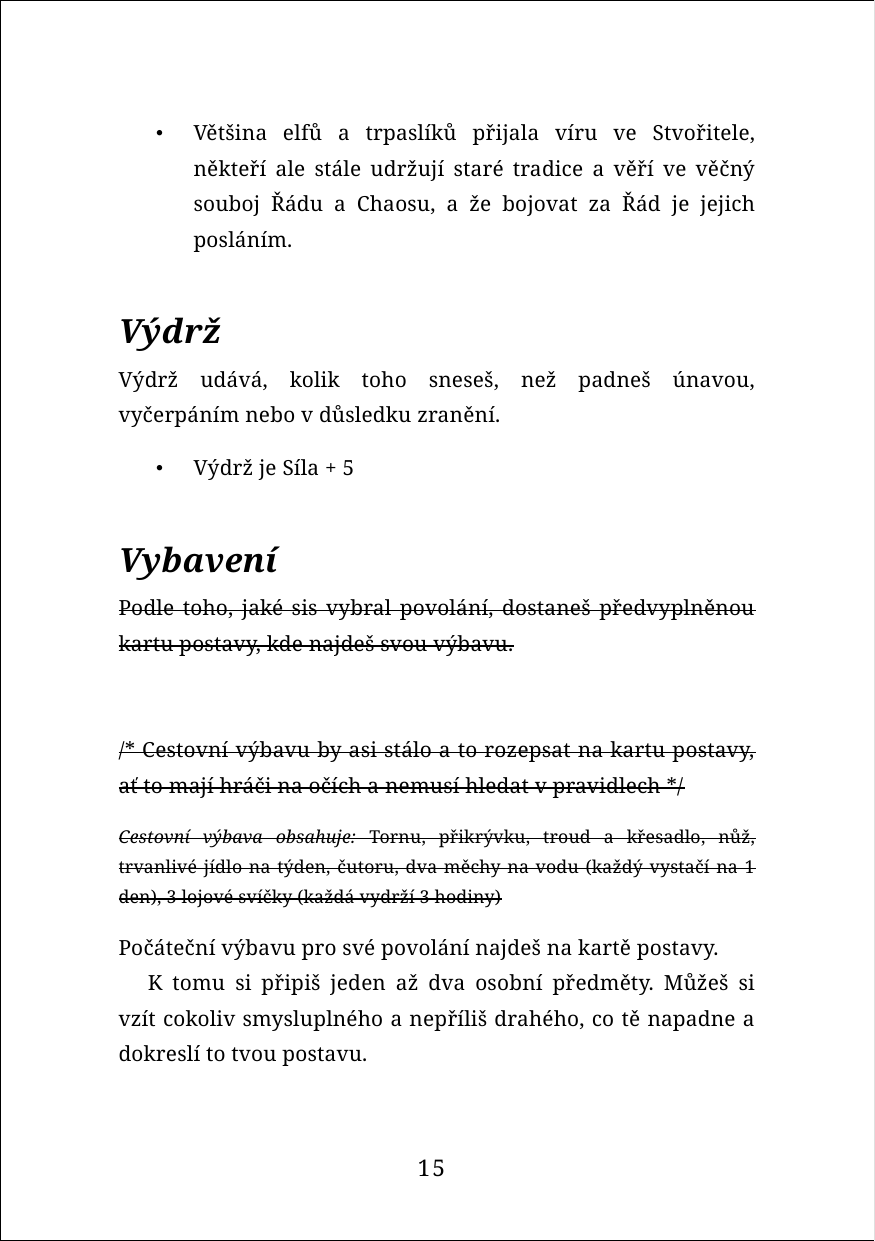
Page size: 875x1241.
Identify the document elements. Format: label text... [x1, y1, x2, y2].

list Výdrž je Síla + 5 [156, 453, 756, 482]
text Cestovní výbava obsahuje: Tornu, přikrývku, troud a křesadlo, nůž, trvanlivé jídlo na týden, čutoru, dva měchy na vodu (každý vystačí na 1 den), 3 lojové svíčky (každá vydrží 3 hodiny) [118, 824, 756, 838]
text Výdrž udává, kolik toho sneseš, než padneš únavou, vyčerpáním nebo v důsledku zranění. [118, 365, 756, 429]
subtitle Výdrž [118, 308, 756, 353]
text Počáteční výbavu pro své povolání najdeš na kartě postavy. K tomu si připiš jeden až dva osobní předměty. Můžeš si vzít cokoliv smysluplného a nepříliš drahého, co tě napadne a dokreslí to tvou postavu. [118, 933, 756, 1068]
list Většina elfů a trpaslíků přijala víru ve Stvořitele, někteří ale stále udržují staré tradice a věří ve věčný souboj Řádu a Chaosu, a že bojovat za Řád je jejich posláním. [156, 118, 756, 253]
text Cestovní výbava obsahuje: Tornu, přikrývku, troud a křesadlo, nůž, trvanlivé jídlo na týden, čutoru, dva měchy na vodu (každý vystačí na 1 den), 3 lojové svíčky (každá vydrží 3 hodiny) [118, 839, 756, 868]
subtitle Vybavení [118, 536, 756, 582]
text Podle toho, jaké sis vybral povolání, dostaneš předvyplněnou kartu postavy, kde najdeš svou výbavu. [118, 611, 756, 657]
text Cestovní výbava obsahuje: Tornu, přikrývku, troud a křesadlo, nůž, trvanlivé jídlo na týden, čutoru, dva měchy na vodu (každý vystačí na 1 den), 3 lojové svíčky (každá vydrží 3 hodiny) [118, 869, 756, 909]
text /* Cestovní výbavu by asi stálo a to rozepsat na kartu postavy, ať to mají hráči na očích a nemusí hledat v pravidlech */ [118, 736, 756, 752]
text Podle toho, jaké sis vybral povolání, dostaneš předvyplněnou kartu postavy, kde najdeš svou výbavu. [118, 593, 756, 610]
text /* Cestovní výbavu by asi stálo a to rozepsat na kartu postavy, ať to mají hráči na očích a nemusí hledat v pravidlech */ [118, 753, 756, 799]
